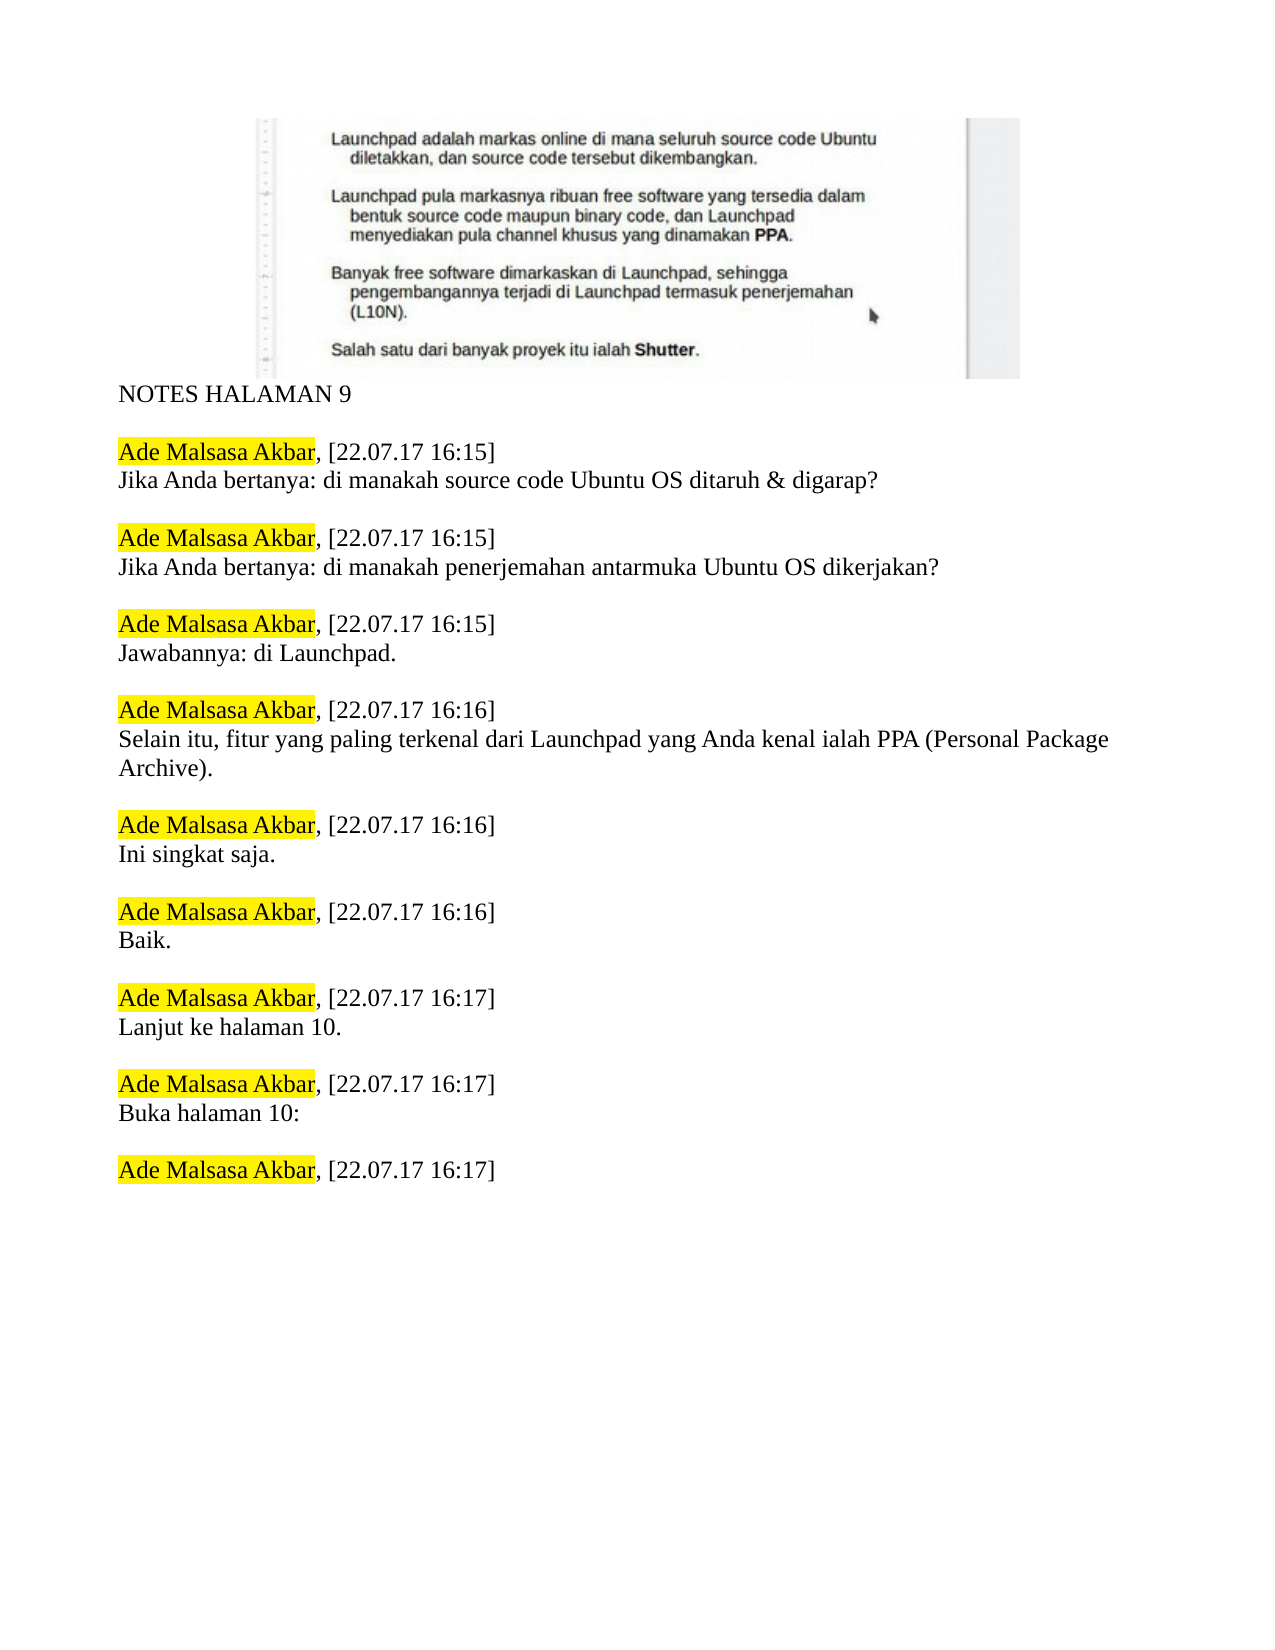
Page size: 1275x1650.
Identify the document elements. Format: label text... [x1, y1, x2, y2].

text Ade Malsasa Akbar, [22.07.17 16:15] [118, 609, 1157, 638]
text Ade Malsasa Akbar, [22.07.17 16:15] [118, 437, 1157, 465]
text Ade Malsasa Akbar, [22.07.17 16:16] [118, 810, 1157, 839]
text Ade Malsasa Akbar, [22.07.17 16:15] [118, 523, 1157, 552]
text Ade Malsasa Akbar, [22.07.17 16:17] [118, 1069, 1157, 1098]
picture [255, 118, 1020, 379]
text Ade Malsasa Akbar, [22.07.17 16:16] [118, 695, 1157, 724]
text Ade Malsasa Akbar, [22.07.17 16:17] [118, 1155, 1157, 1184]
text Baik. [118, 925, 1157, 954]
text Buka halaman 10: [118, 1098, 1157, 1127]
text Ini singkat saja. [118, 839, 1157, 868]
text Ade Malsasa Akbar, [22.07.17 16:16] [118, 897, 1157, 925]
text Jika Anda bertanya: di manakah penerjemahan antarmuka Ubuntu OS dikerjakan? [118, 552, 1157, 580]
text Jika Anda bertanya: di manakah source code Ubuntu OS ditaruh & digarap? [118, 465, 1157, 494]
text NOTES HALAMAN 9 [118, 118, 1157, 408]
text Jawabannya: di Launchpad. [118, 638, 1157, 667]
text Selain itu, fitur yang paling terkenal dari Launchpad yang Anda kenal ialah PPA (Personal Package Archive). [118, 724, 1157, 782]
text Ade Malsasa Akbar, [22.07.17 16:17] [118, 983, 1157, 1012]
text Lanjut ke halaman 10. [118, 1012, 1157, 1040]
